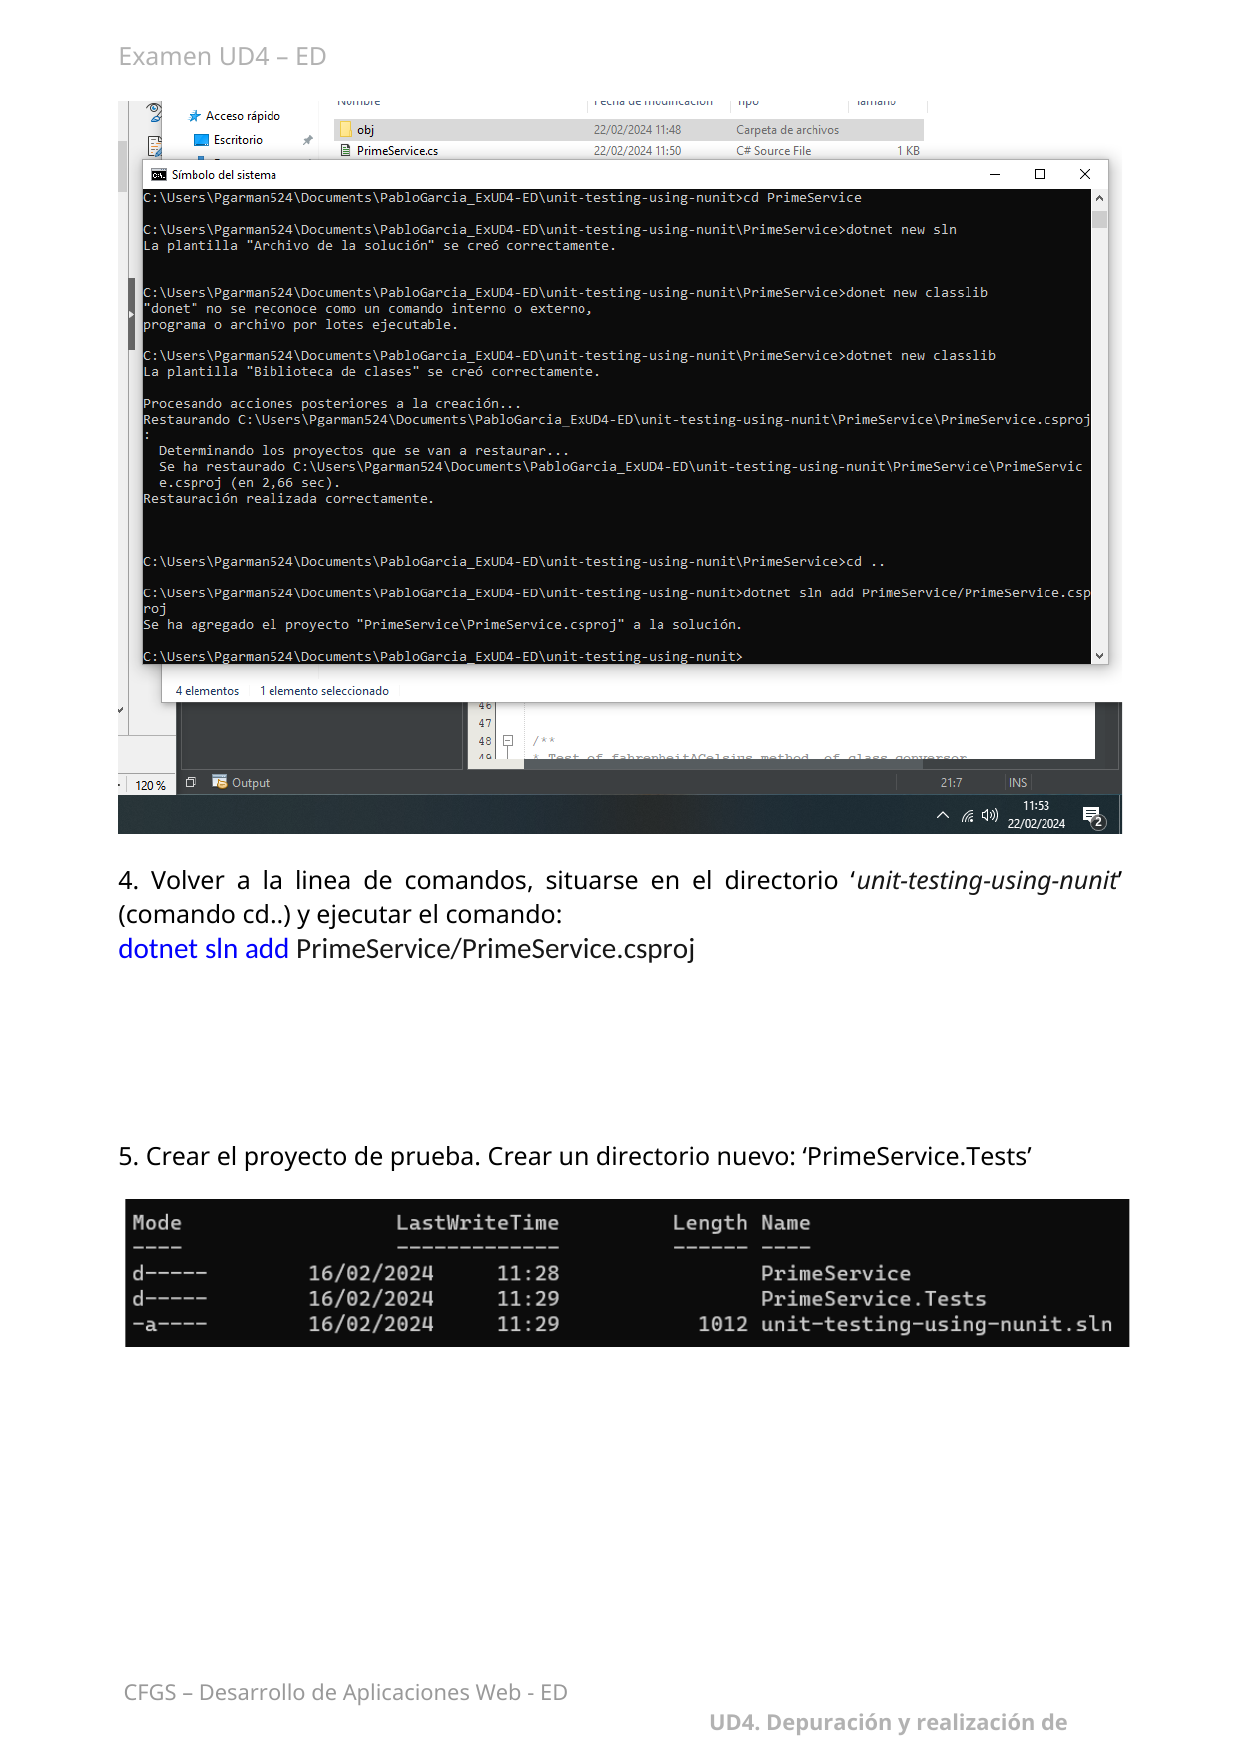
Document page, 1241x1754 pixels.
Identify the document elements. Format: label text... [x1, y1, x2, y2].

picture [125, 1199, 1130, 1347]
text dotnet sln add PrimeService/PrimeService.csproj [118, 931, 1122, 966]
picture [118, 101, 1123, 834]
text 5. Crear el proyecto de prueba. Crear un directorio nuevo: ‘PrimeService.Tests’ [118, 1139, 1122, 1173]
text 4. Volver a la linea de comandos, situarse en el directorio ‘unit-testing-using-nunit’ (comando cd..) y ejecutar el comando: [118, 862, 1122, 931]
